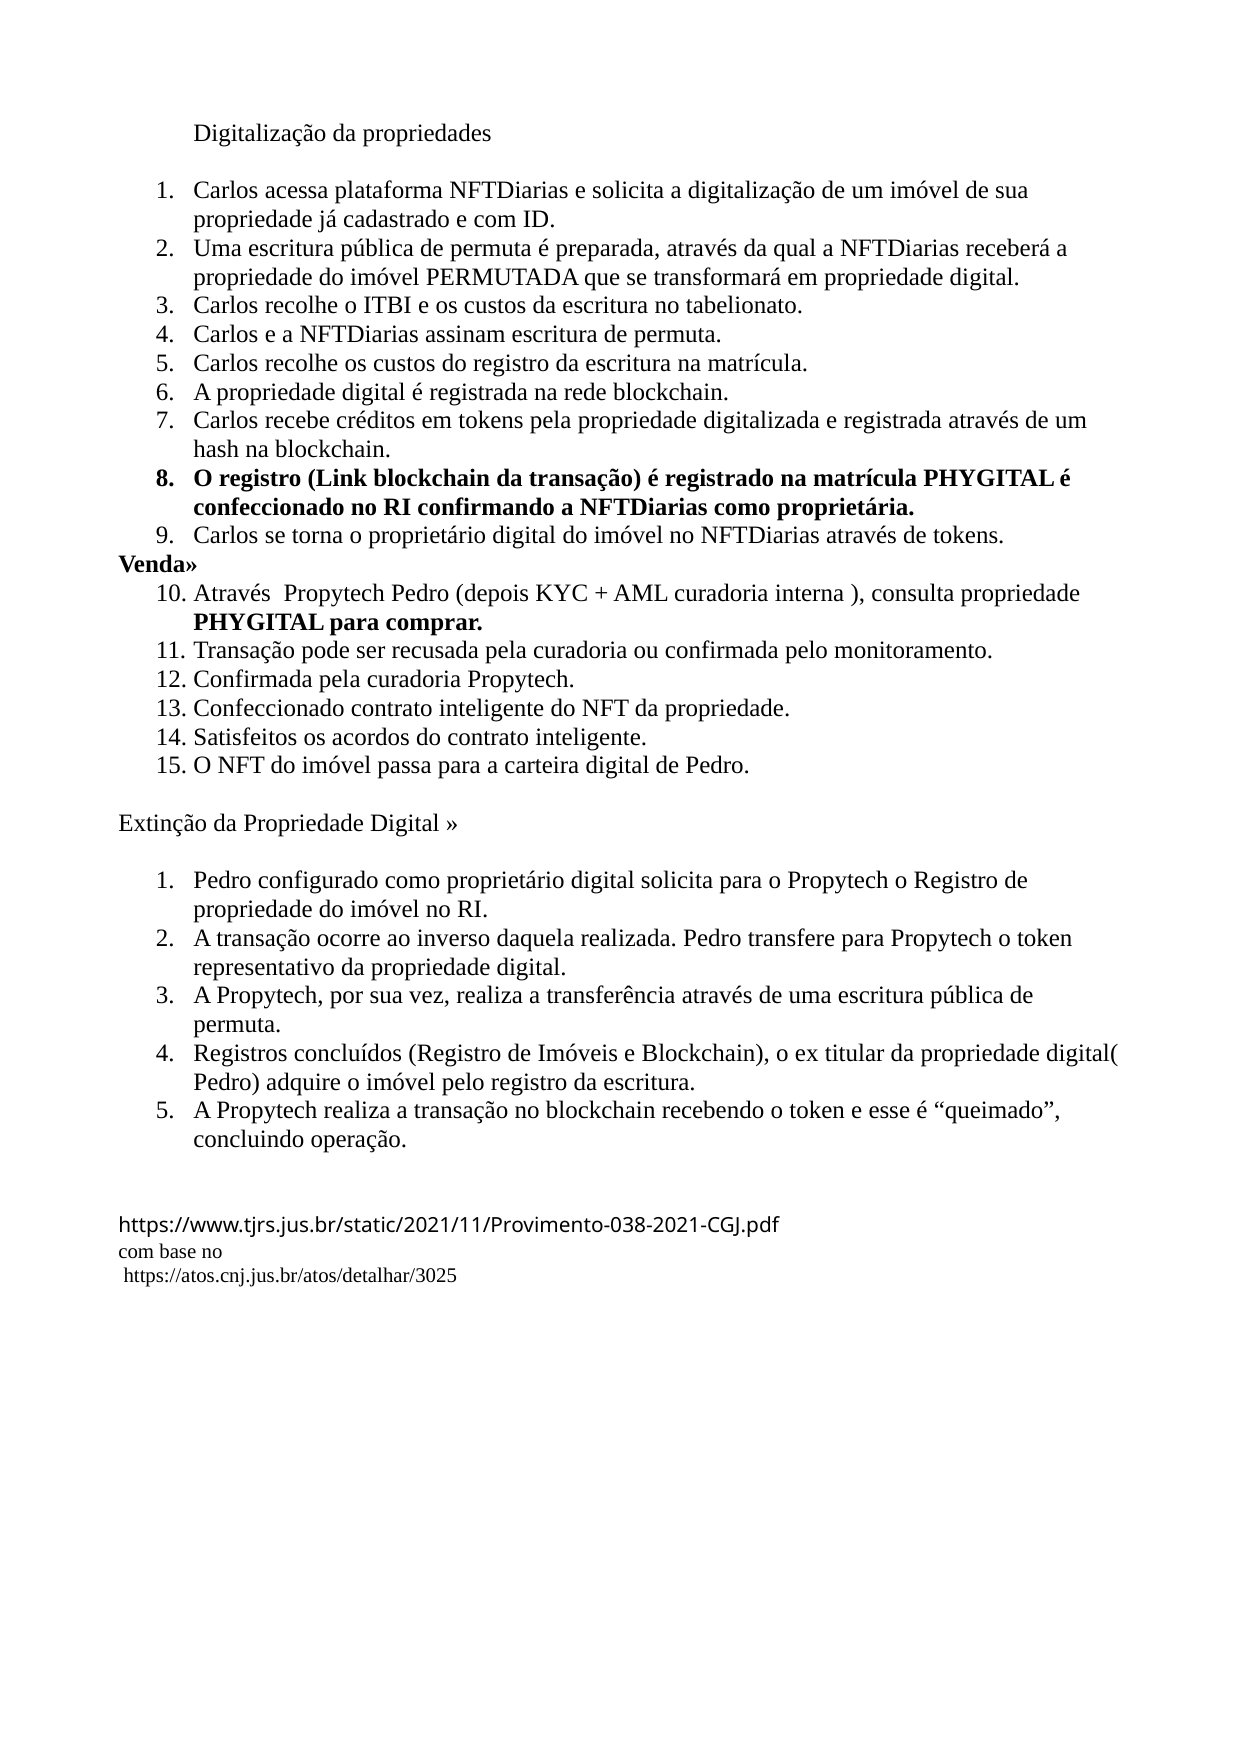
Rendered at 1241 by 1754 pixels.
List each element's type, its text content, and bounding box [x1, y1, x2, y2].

text https://atos.cnj.jus.br/atos/detalhar/3025 [118, 1263, 1122, 1287]
list Carlos recolhe os custos do registro da escritura na matrícula. [156, 348, 1122, 377]
list Carlos e a NFTDiarias assinam escritura de permuta. [156, 319, 1122, 348]
list Satisfeitos os acordos do contrato inteligente. [156, 722, 1122, 751]
text com base no [118, 1239, 1122, 1263]
text Venda» [118, 549, 1122, 578]
list O registro (Link blockchain da transação) é registrado na matrícula PHYGITAL é confeccionado no RI confirmando a NFTDiarias como proprietária. [156, 463, 1122, 521]
list A Propytech, por sua vez, realiza a transferência através de uma escritura pública de permuta. [156, 981, 1122, 1038]
list Registros concluídos (Registro de Imóveis e Blockchain), o ex titular da propriedade digital( Pedro) adquire o imóvel pelo registro da escritura. [156, 1038, 1122, 1096]
list Confirmada pela curadoria Propytech. [156, 664, 1122, 693]
list Através Propytech Pedro (depois KYC + AML curadoria interna ), consulta propriedade PHYGITAL para comprar. [156, 578, 1122, 636]
list Carlos recebe créditos em tokens pela propriedade digitalizada e registrada através de um hash na blockchain. [156, 406, 1122, 463]
list Uma escritura pública de permuta é preparada, através da qual a NFTDiarias receberá a propriedade do imóvel PERMUTADA que se transformará em propriedade digital. [156, 233, 1122, 291]
list A Propytech realiza a transação no blockchain recebendo o token e esse é “queimado”, concluindo operação. [156, 1096, 1122, 1153]
text Extinção da Propriedade Digital » [118, 808, 1122, 837]
list Carlos recolhe o ITBI e os custos da escritura no tabelionato. [156, 291, 1122, 319]
list O NFT do imóvel passa para a carteira digital de Pedro. [156, 751, 1122, 779]
list Transação pode ser recusada pela curadoria ou confirmada pelo monitoramento. [156, 636, 1122, 664]
list Carlos se torna o proprietário digital do imóvel no NFTDiarias através de tokens. [156, 521, 1122, 549]
list A transação ocorre ao inverso daquela realizada. Pedro transfere para Propytech o token representativo da propriedade digital. [156, 923, 1122, 981]
list Confeccionado contrato inteligente do NFT da propriedade. [156, 693, 1122, 722]
list A propriedade digital é registrada na rede blockchain. [156, 377, 1122, 406]
list Carlos acessa plataforma NFTDiarias e solicita a digitalização de um imóvel de sua propriedade já cadastrado e com ID. [156, 176, 1122, 233]
text https://www.tjrs.jus.br/static/2021/11/Provimento-038-2021-CGJ.pdf [118, 1211, 1122, 1239]
list Pedro configurado como proprietário digital solicita para o Propytech o Registro de propriedade do imóvel no RI. [156, 866, 1122, 923]
list Digitalização da propriedades [156, 118, 1122, 147]
